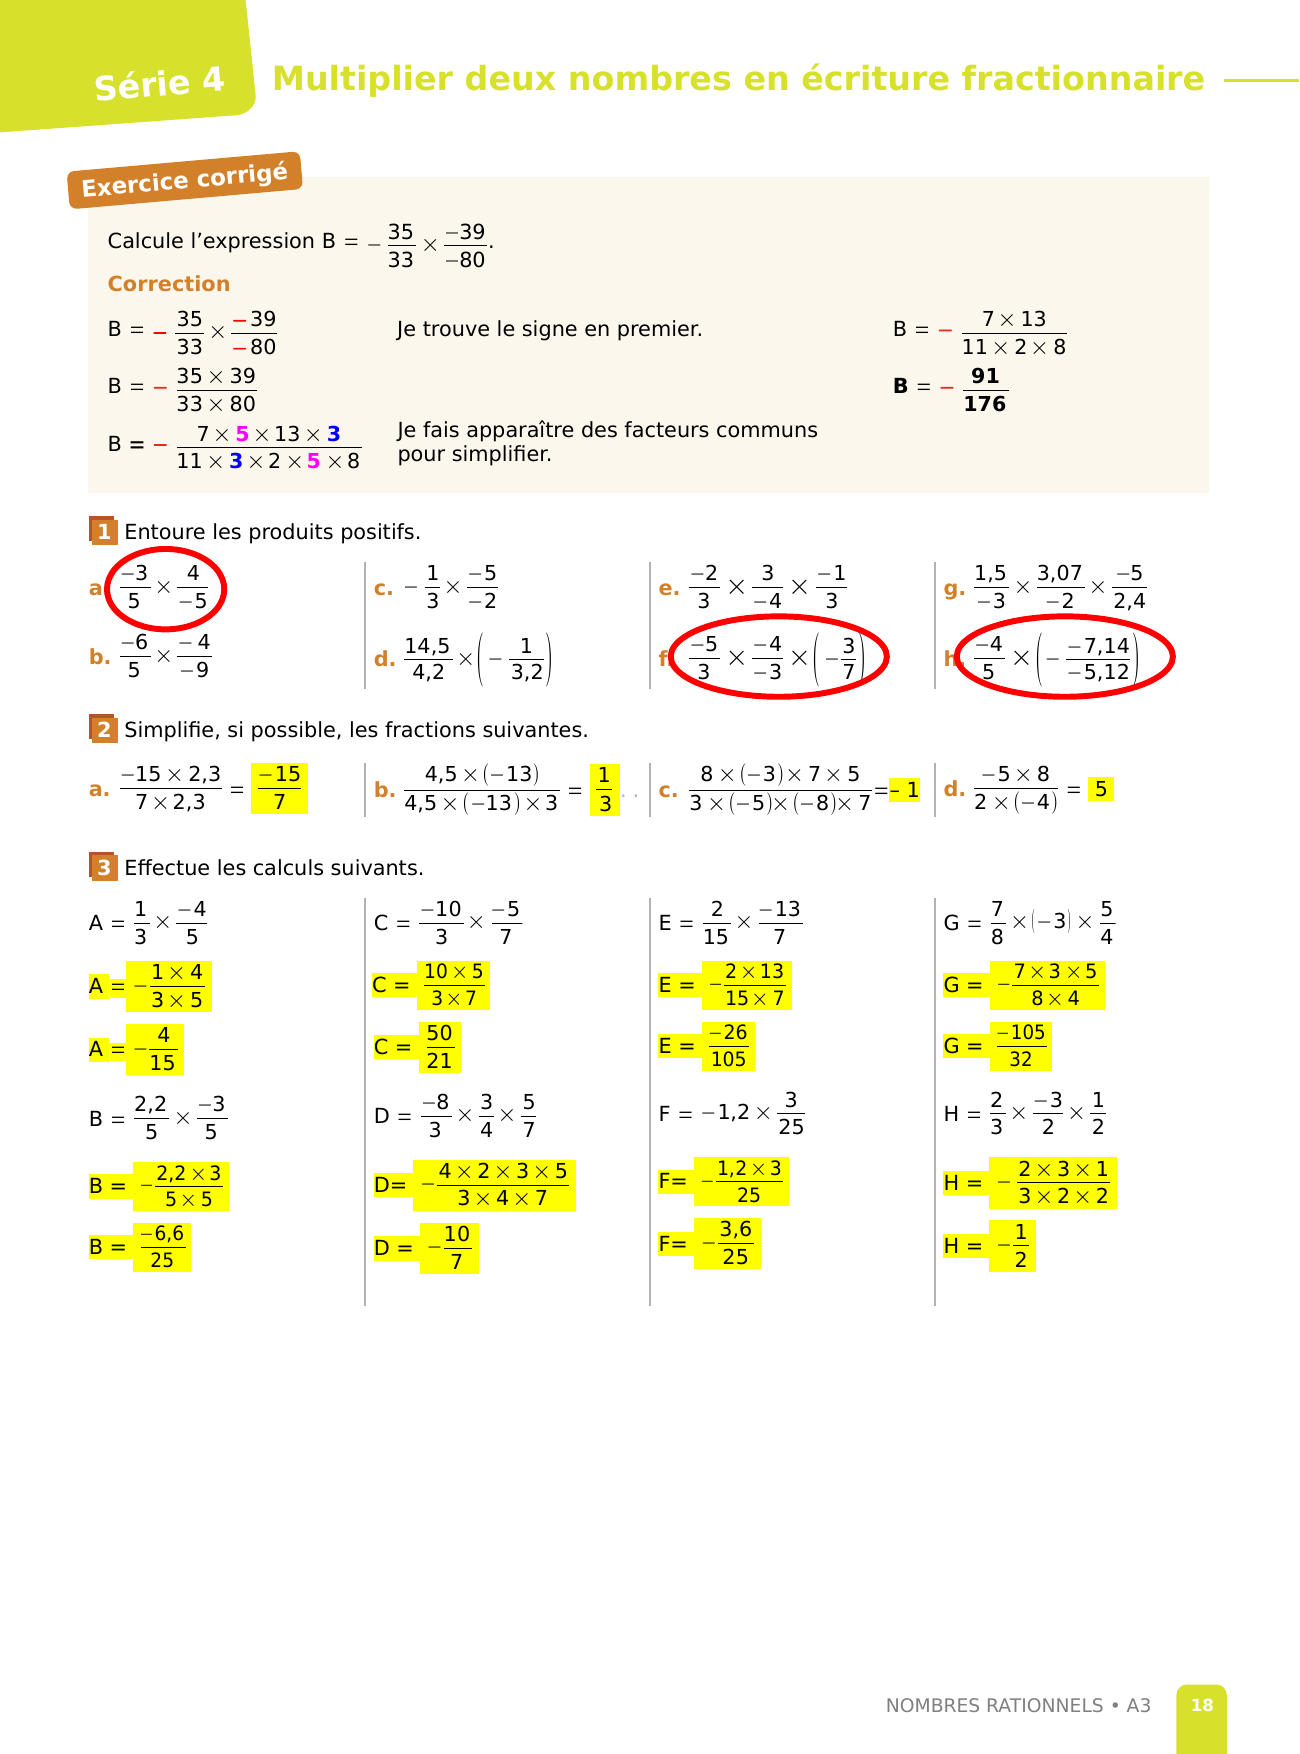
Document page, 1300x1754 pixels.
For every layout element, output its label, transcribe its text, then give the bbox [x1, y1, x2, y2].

text Correction [107, 272, 1190, 296]
list D= [373, 1160, 413, 1211]
list E = [755, 1022, 926, 1071]
subtitle Entoure les produits positifs. [114, 516, 1211, 544]
text B  ─ [107, 365, 875, 416]
subtitle = [373, 763, 641, 817]
list C = [373, 1022, 419, 1073]
text B  ─ [107, 422, 875, 474]
text G = [943, 1058, 990, 1071]
text H = [943, 1157, 989, 1171]
text H = [1117, 1157, 1211, 1209]
list F= [789, 1157, 926, 1206]
list A = [212, 961, 356, 1012]
text G = [1105, 961, 1211, 1010]
list E = [792, 961, 926, 1010]
list [229, 1162, 356, 1211]
subtitle Effectue les calculs suivants. [114, 852, 1211, 880]
subtitle = [943, 763, 1211, 815]
list H = [943, 1258, 989, 1272]
subtitle Simplifie, si possible, les fractions suivantes. [114, 714, 1211, 742]
list C = [490, 961, 641, 1010]
subtitle =– 1 [658, 763, 926, 817]
list [576, 1160, 641, 1211]
list F= [658, 1194, 694, 1206]
text G = [943, 1022, 990, 1034]
text B  Je trouve le signe en premier. [107, 308, 875, 359]
list B = [88, 1223, 133, 1272]
list E = [658, 1022, 702, 1034]
list F= [658, 1157, 694, 1170]
list E = [658, 997, 702, 1010]
list E = [658, 1058, 702, 1071]
text A = [88, 1024, 126, 1075]
list A = [88, 961, 126, 1012]
list F= [658, 1218, 694, 1232]
text B  ─ [893, 365, 1190, 416]
list F = [658, 1082, 926, 1146]
list B = [88, 1162, 133, 1211]
list D = [373, 1085, 641, 1148]
list B = [88, 1087, 356, 1150]
list F= [761, 1218, 926, 1269]
subtitle = [88, 763, 251, 814]
list C = [373, 898, 641, 949]
list [191, 1223, 356, 1272]
text G = [943, 961, 990, 973]
list H = [1036, 1220, 1211, 1272]
text B  ─ [893, 308, 1190, 359]
subtitle [308, 763, 356, 814]
list H = [943, 1082, 1211, 1146]
text A = [184, 1024, 356, 1075]
list D = [373, 1223, 420, 1274]
list H = [943, 1220, 989, 1234]
list A = [88, 898, 356, 949]
text G = [943, 997, 990, 1010]
list F= [658, 1256, 694, 1269]
list E = [658, 961, 702, 973]
list G = [943, 898, 1211, 949]
text H = [943, 1195, 989, 1209]
list [479, 1223, 641, 1274]
text Calcule l’expression B  . [107, 220, 1190, 272]
list [461, 1022, 641, 1073]
list E = [658, 898, 926, 949]
text G = [1052, 1022, 1211, 1071]
list C = [372, 997, 417, 1010]
list C = [372, 961, 417, 973]
